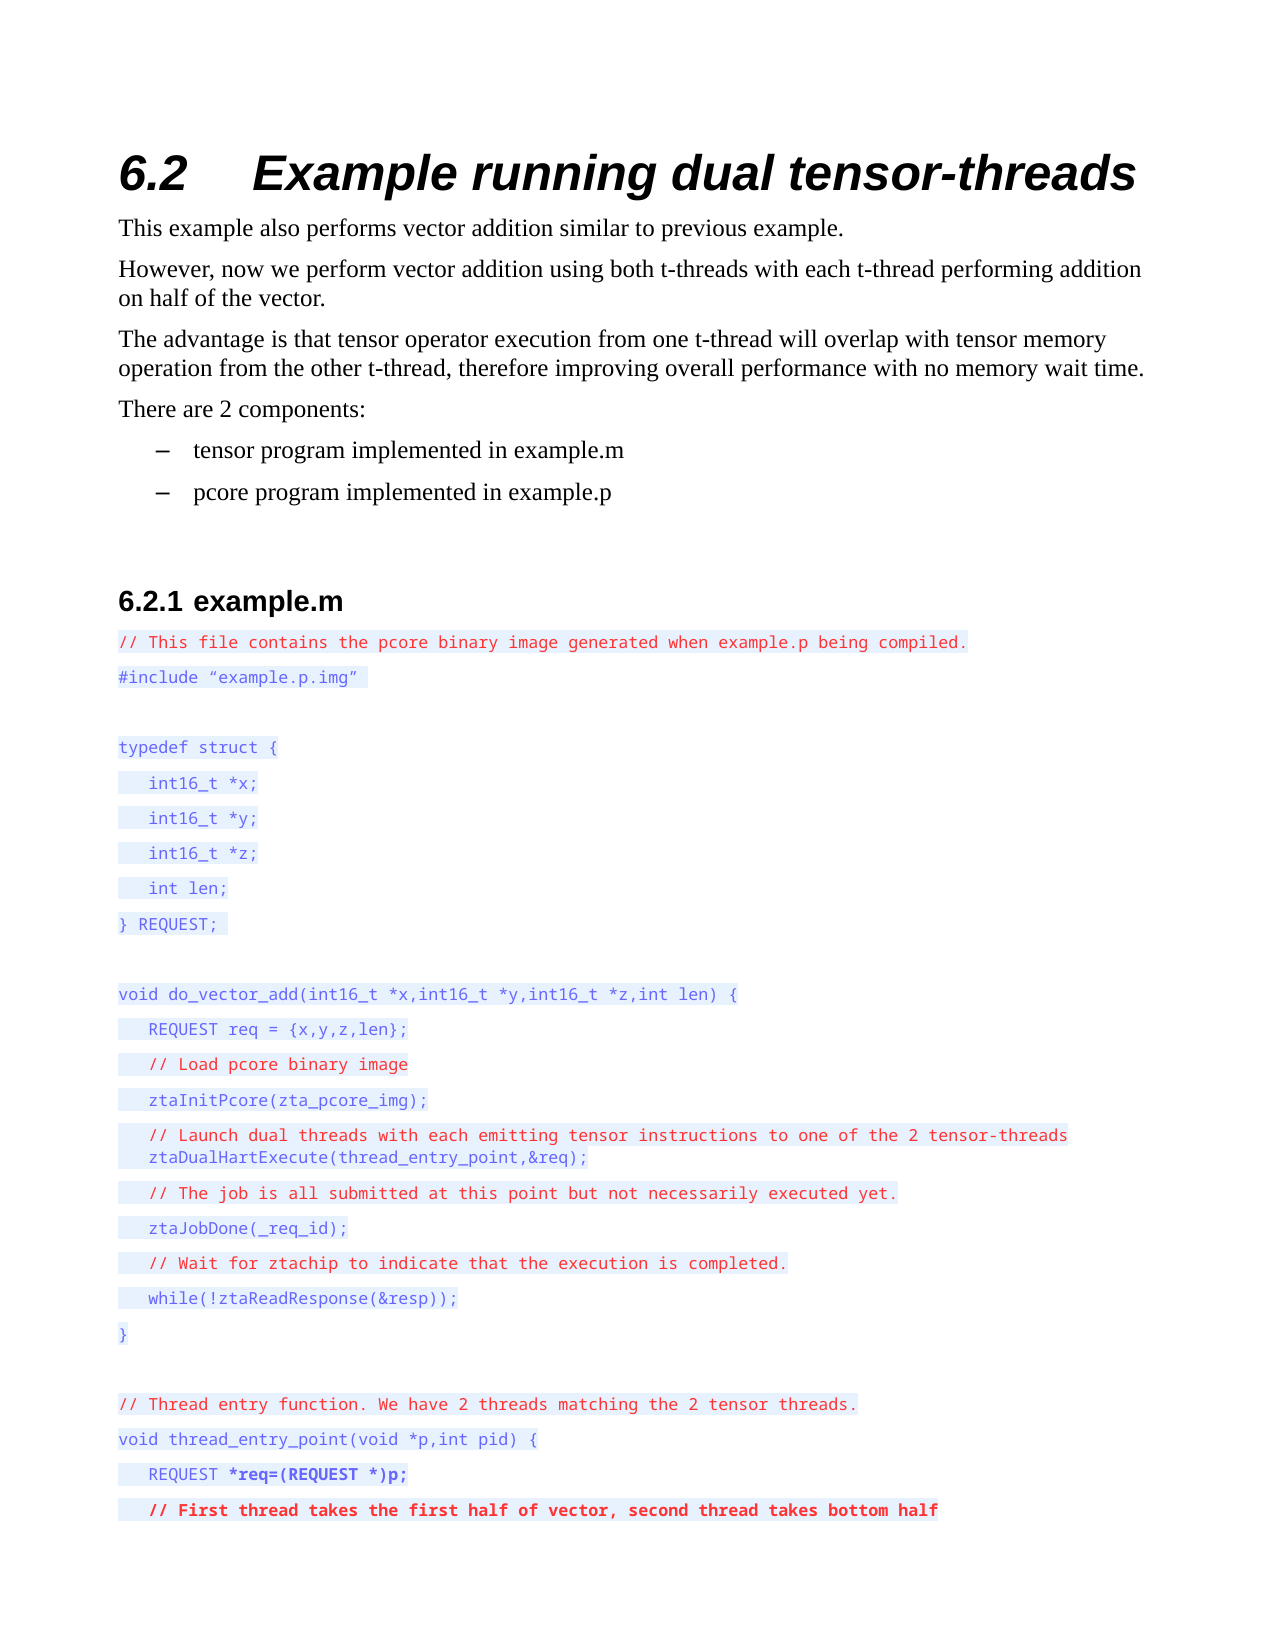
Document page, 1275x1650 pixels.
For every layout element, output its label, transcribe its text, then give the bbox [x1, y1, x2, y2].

text // The job is all submitted at this point but not necessarily executed yet. [118, 1181, 1157, 1204]
text int16_t *z; [118, 842, 1157, 864]
text // First thread takes the first half of vector, second thread takes bottom half [118, 1498, 1157, 1521]
text int len; [118, 877, 1157, 899]
text ztaDualHartExecute(thread_entry_point,&req); [118, 1146, 1157, 1169]
text void do_vector_add(int16_t *x,int16_t *y,int16_t *z,int len) { [118, 982, 1157, 1005]
text while(!ztaReadResponse(&resp)); [118, 1287, 1157, 1309]
text REQUEST req = {x,y,z,len}; [118, 1018, 1157, 1040]
text } [118, 1322, 1157, 1345]
list pcore program implemented in example.p [156, 477, 1157, 506]
text // This file contains the pcore binary image generated when example.p being compiled. [118, 630, 1157, 653]
text This example also performs vector addition similar to previous example. [118, 213, 1157, 242]
subtitle Example running dual tensor-threads [118, 143, 1157, 201]
text // Load pcore binary image [118, 1053, 1157, 1076]
text REQUEST *req=(REQUEST *)p; [118, 1463, 1157, 1486]
subtitle example.m [118, 584, 1157, 618]
text The advantage is that tensor operator execution from one t-thread will overlap with tensor memory operation from the other t-thread, therefore improving overall performance with no memory wait time. [118, 324, 1157, 382]
text // Thread entry function. We have 2 threads matching the 2 tensor threads. [118, 1392, 1157, 1415]
text typedef struct { [118, 736, 1157, 759]
text #include “example.p.img” [118, 666, 1157, 688]
text void thread_entry_point(void *p,int pid) { [118, 1428, 1157, 1450]
text int16_t *x; [118, 771, 1157, 794]
text // Launch dual threads with each emitting tensor instructions to one of the 2 tensor-threads [118, 1123, 1157, 1146]
list tensor program implemented in example.m [156, 436, 1157, 464]
text } REQUEST; [118, 912, 1157, 935]
text However, now we perform vector addition using both t-threads with each t-thread performing addition on half of the vector. [118, 254, 1157, 312]
text There are 2 components: [118, 394, 1157, 423]
text ztaInitPcore(zta_pcore_img); [118, 1088, 1157, 1111]
text // Wait for ztachip to indicate that the execution is completed. [118, 1252, 1157, 1274]
text int16_t *y; [118, 806, 1157, 829]
text ztaJobDone(_req_id); [118, 1216, 1157, 1239]
